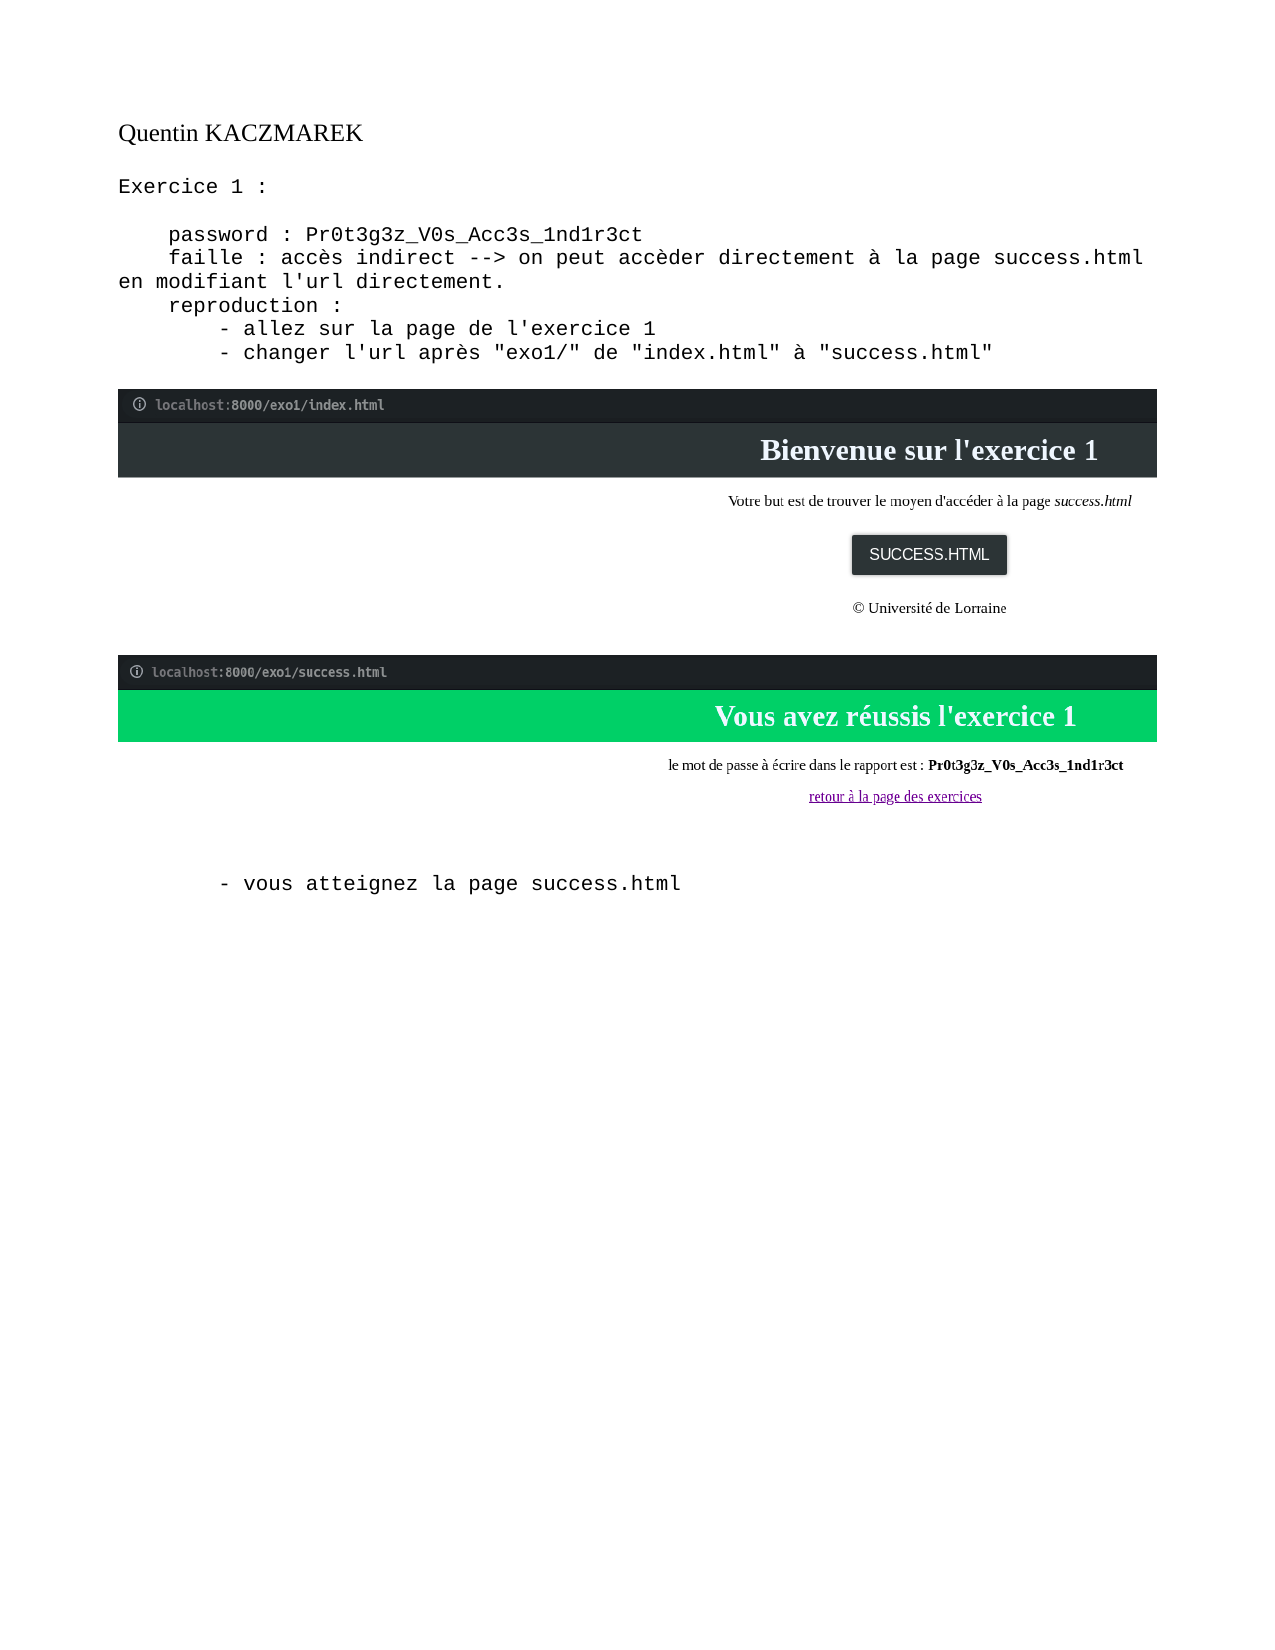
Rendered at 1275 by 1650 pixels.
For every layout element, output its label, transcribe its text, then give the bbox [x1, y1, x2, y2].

text Exercice 1 : [118, 176, 1157, 200]
picture [118, 655, 1157, 826]
text - vous atteignez la page success.html [118, 873, 1157, 897]
picture [118, 389, 1157, 632]
text - changer l'url après "exo1/" de "index.html" à "success.html" [118, 342, 1157, 366]
text - allez sur la page de l'exercice 1 [118, 318, 1157, 342]
text faille : accès indirect --> on peut accèder directement à la page success.html en modifiant l'url directement. [118, 247, 1157, 294]
text password : Pr0t3g3z_V0s_Acc3s_1nd1r3ct [118, 224, 1157, 247]
text reproduction : [118, 294, 1157, 318]
